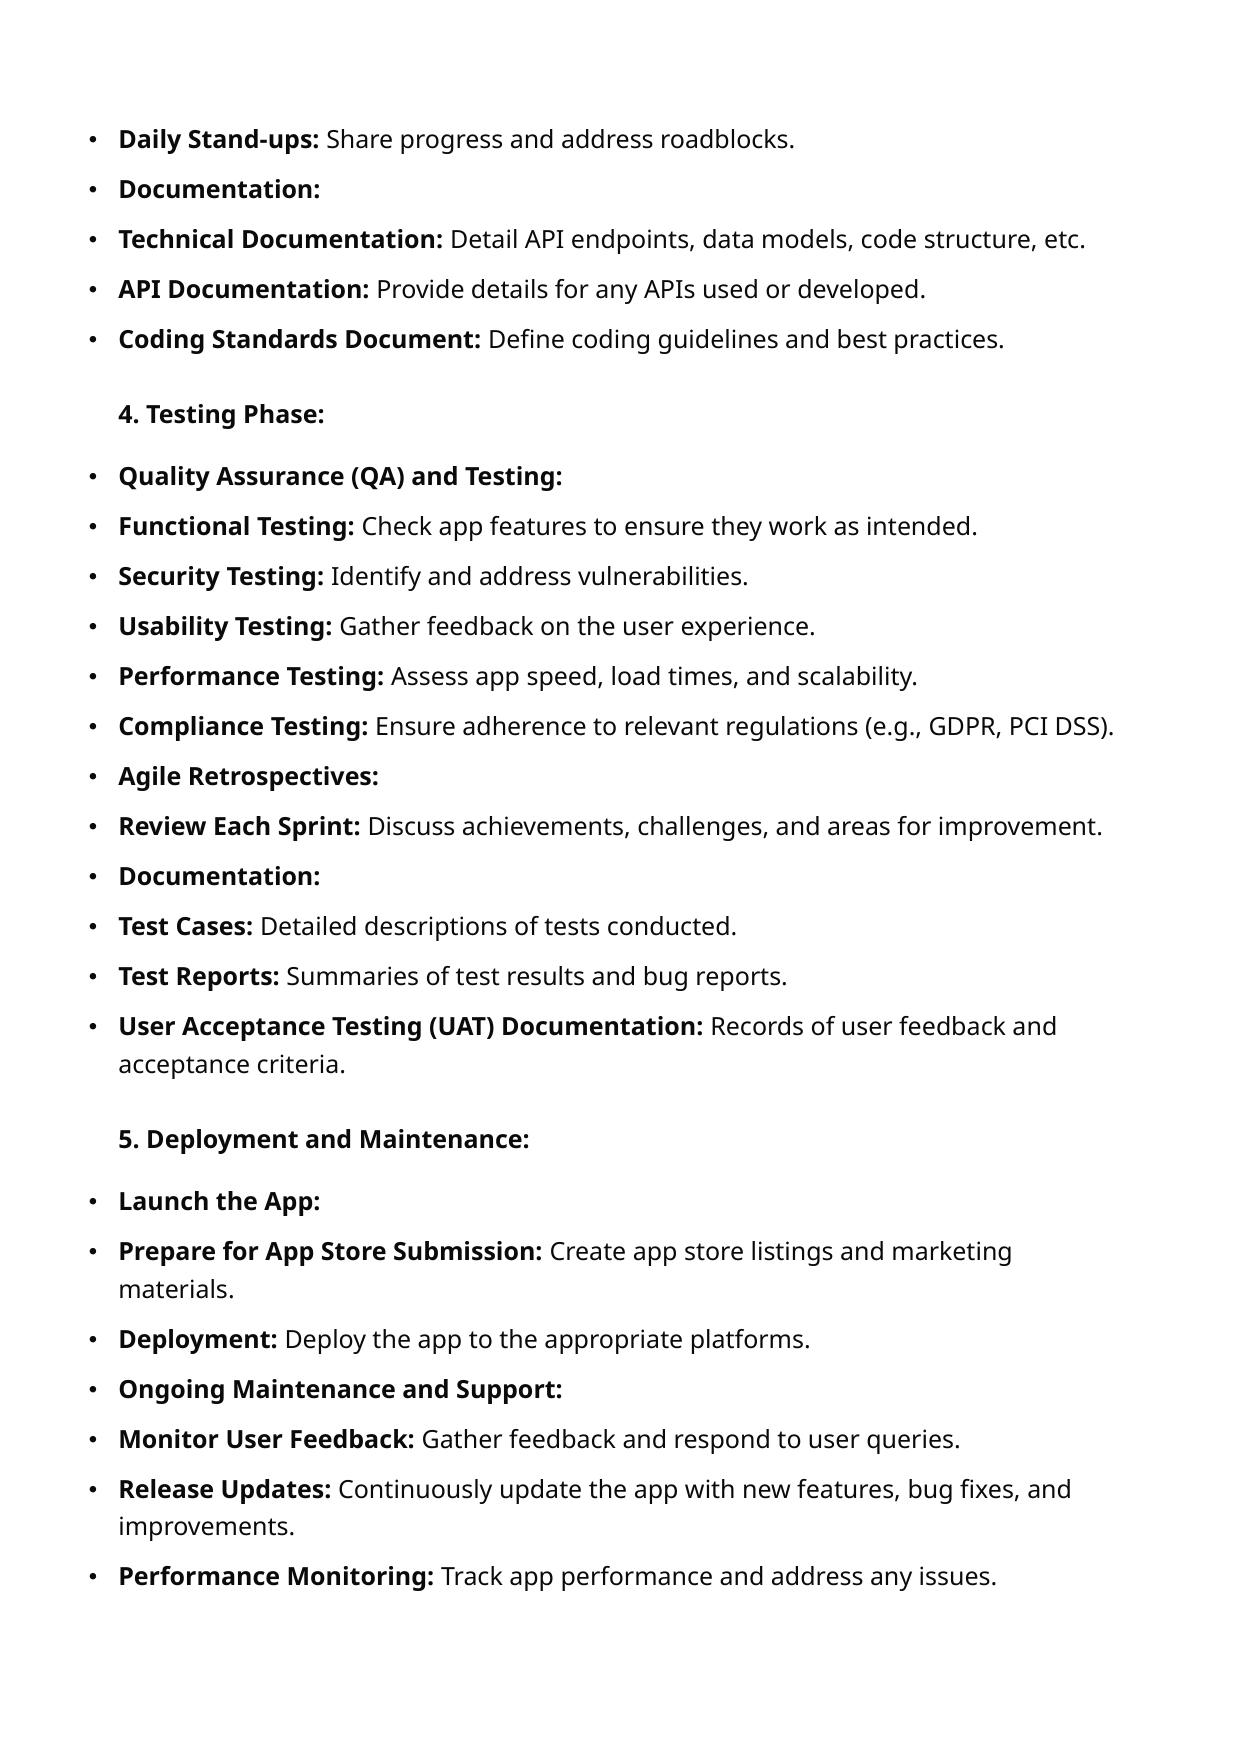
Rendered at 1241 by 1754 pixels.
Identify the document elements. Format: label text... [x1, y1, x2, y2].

list Agile Retrospectives: [118, 756, 1122, 793]
list Compliance Testing: Ensure adherence to relevant regulations (e.g., GDPR, PCI DSS). [118, 706, 1122, 743]
text 4. Testing Phase: [118, 393, 1122, 431]
list Prepare for App Store Submission: Create app store listings and marketing materials. [118, 1231, 1122, 1306]
list Release Updates: Continuously update the app with new features, bug fixes, and improvements. [118, 1468, 1122, 1543]
list Test Reports: Summaries of test results and bug reports. [118, 956, 1122, 993]
list API Documentation: Provide details for any APIs used or developed. [118, 268, 1122, 306]
list Monitor User Feedback: Gather feedback and respond to user queries. [118, 1418, 1122, 1456]
list Test Cases: Detailed descriptions of tests conducted. [118, 906, 1122, 943]
list Usability Testing: Gather feedback on the user experience. [118, 606, 1122, 643]
list Functional Testing: Check app features to ensure they work as intended. [118, 506, 1122, 543]
list Technical Documentation: Detail API endpoints, data models, code structure, etc. [118, 218, 1122, 256]
list Coding Standards Document: Define coding guidelines and best practices. [118, 318, 1122, 356]
list Security Testing: Identify and address vulnerabilities. [118, 556, 1122, 593]
list Documentation: [118, 168, 1122, 206]
list Launch the App: [118, 1181, 1122, 1218]
list Deployment: Deploy the app to the appropriate platforms. [118, 1318, 1122, 1356]
list Quality Assurance (QA) and Testing: [118, 456, 1122, 493]
list Daily Stand-ups: Share progress and address roadblocks. [118, 118, 1122, 156]
text 5. Deployment and Maintenance: [118, 1118, 1122, 1156]
list Performance Monitoring: Track app performance and address any issues. [118, 1556, 1122, 1593]
list Performance Testing: Assess app speed, load times, and scalability. [118, 656, 1122, 693]
list Review Each Sprint: Discuss achievements, challenges, and areas for improvement. [118, 806, 1122, 843]
list User Acceptance Testing (UAT) Documentation: Records of user feedback and acceptance criteria. [118, 1006, 1122, 1081]
list Documentation: [118, 856, 1122, 893]
list Ongoing Maintenance and Support: [118, 1368, 1122, 1406]
